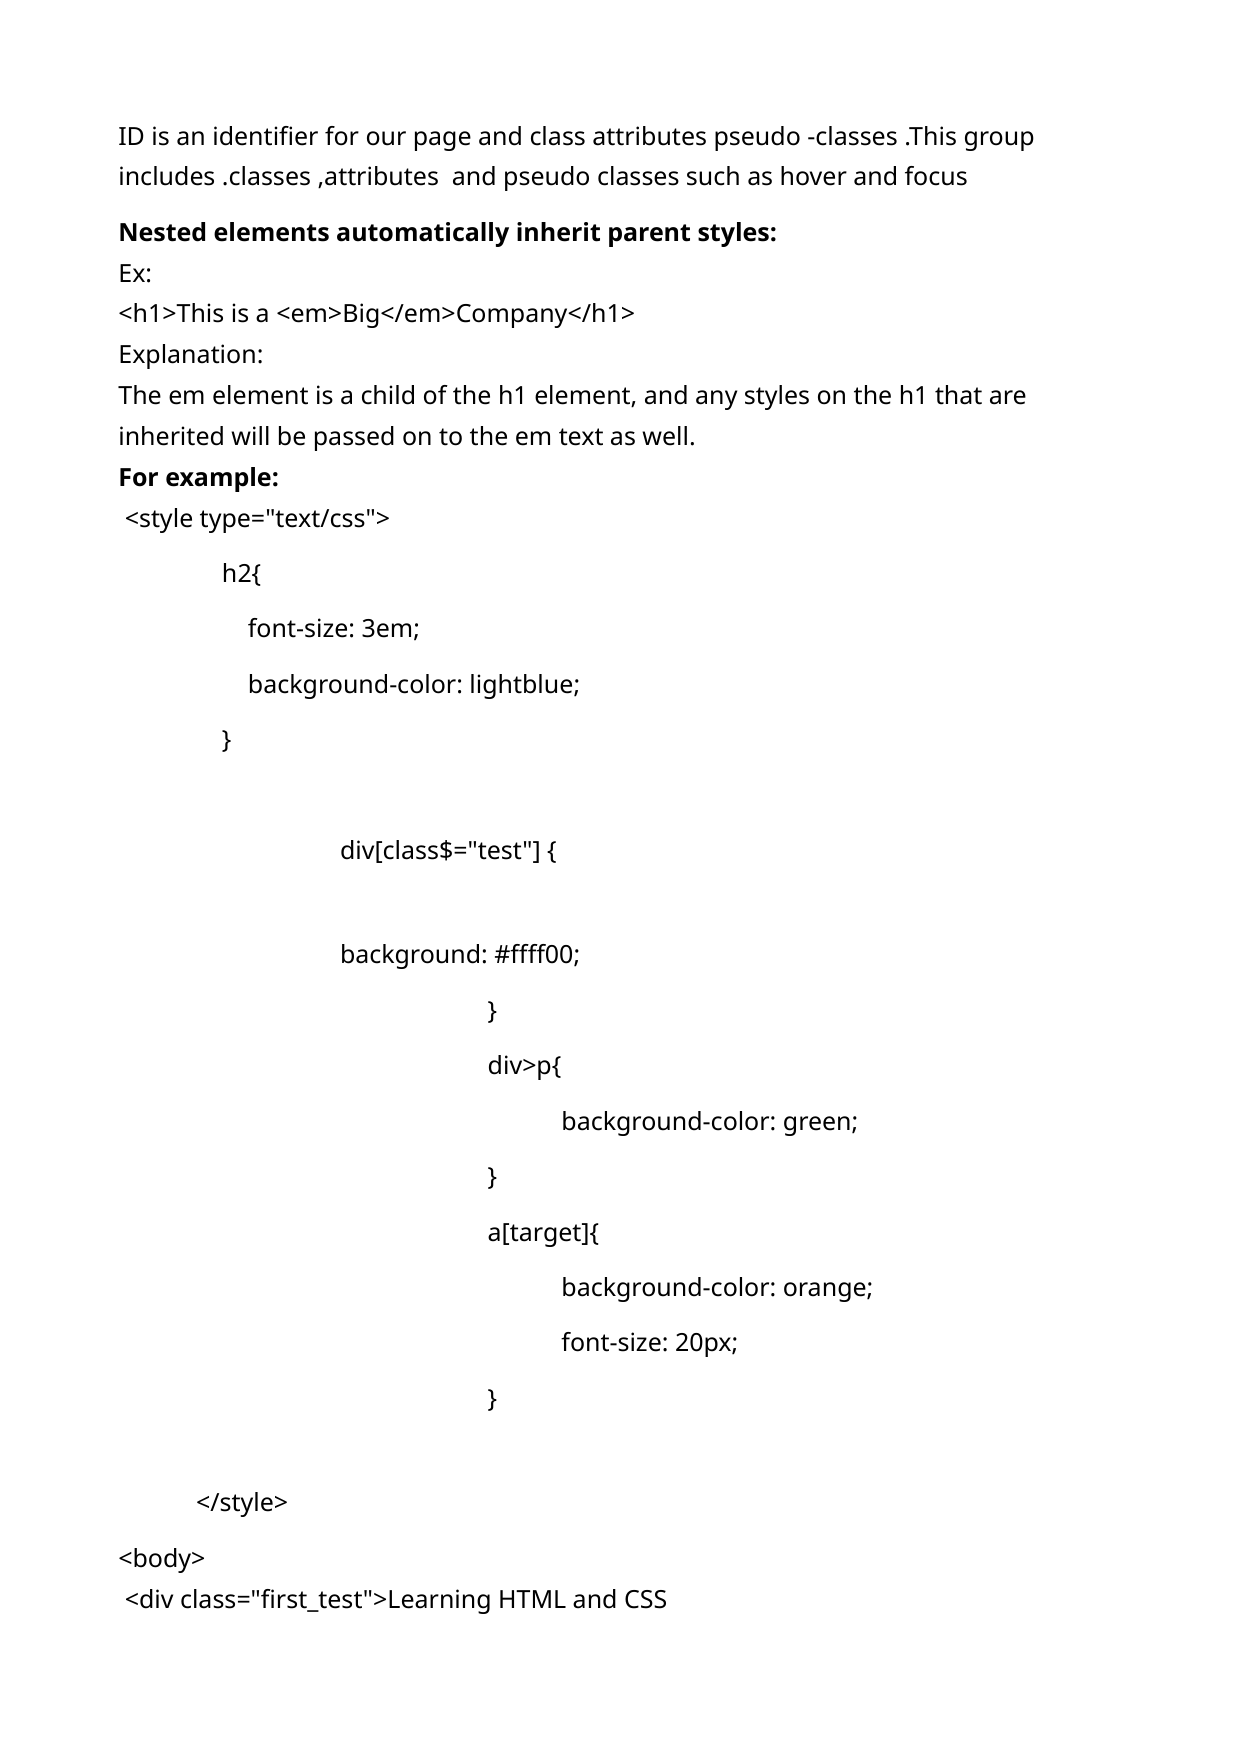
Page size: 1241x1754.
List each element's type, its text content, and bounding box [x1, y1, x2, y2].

text div[class$="test"] { [118, 833, 1122, 867]
text a[target]{ [118, 1214, 1122, 1248]
text background-color: green; [118, 1103, 1122, 1137]
text h2{ [118, 556, 1122, 590]
text } [118, 993, 1122, 1027]
text font-size: 20px; [118, 1325, 1122, 1359]
text div>p{ [118, 1048, 1122, 1082]
text font-size: 3em; [118, 611, 1122, 645]
text </style> [118, 1485, 1122, 1519]
text } [118, 722, 1122, 756]
text background: #ffff00; [118, 937, 1122, 971]
text background-color: lightblue; [118, 666, 1122, 701]
text Nested elements automatically inherit parent styles: Ex: <h1>This is a <em>Big</em>Company</h1> Explanation: The em element is a child of the h1 element, and any styles on the h1 that are inherited will be passed on to the em text as well. For example: <style type="text/css"> [118, 214, 1122, 534]
text background-color: orange; [118, 1270, 1122, 1304]
text } [118, 1159, 1122, 1193]
text <body> <div class="first_test">Learning HTML and CSS [118, 1540, 1122, 1615]
text ID is an identifier for our page and class attributes pseudo -classes .This group includes .classes ,attributes and pseudo classes such as hover and focus [118, 118, 1122, 193]
text } [118, 1381, 1122, 1414]
